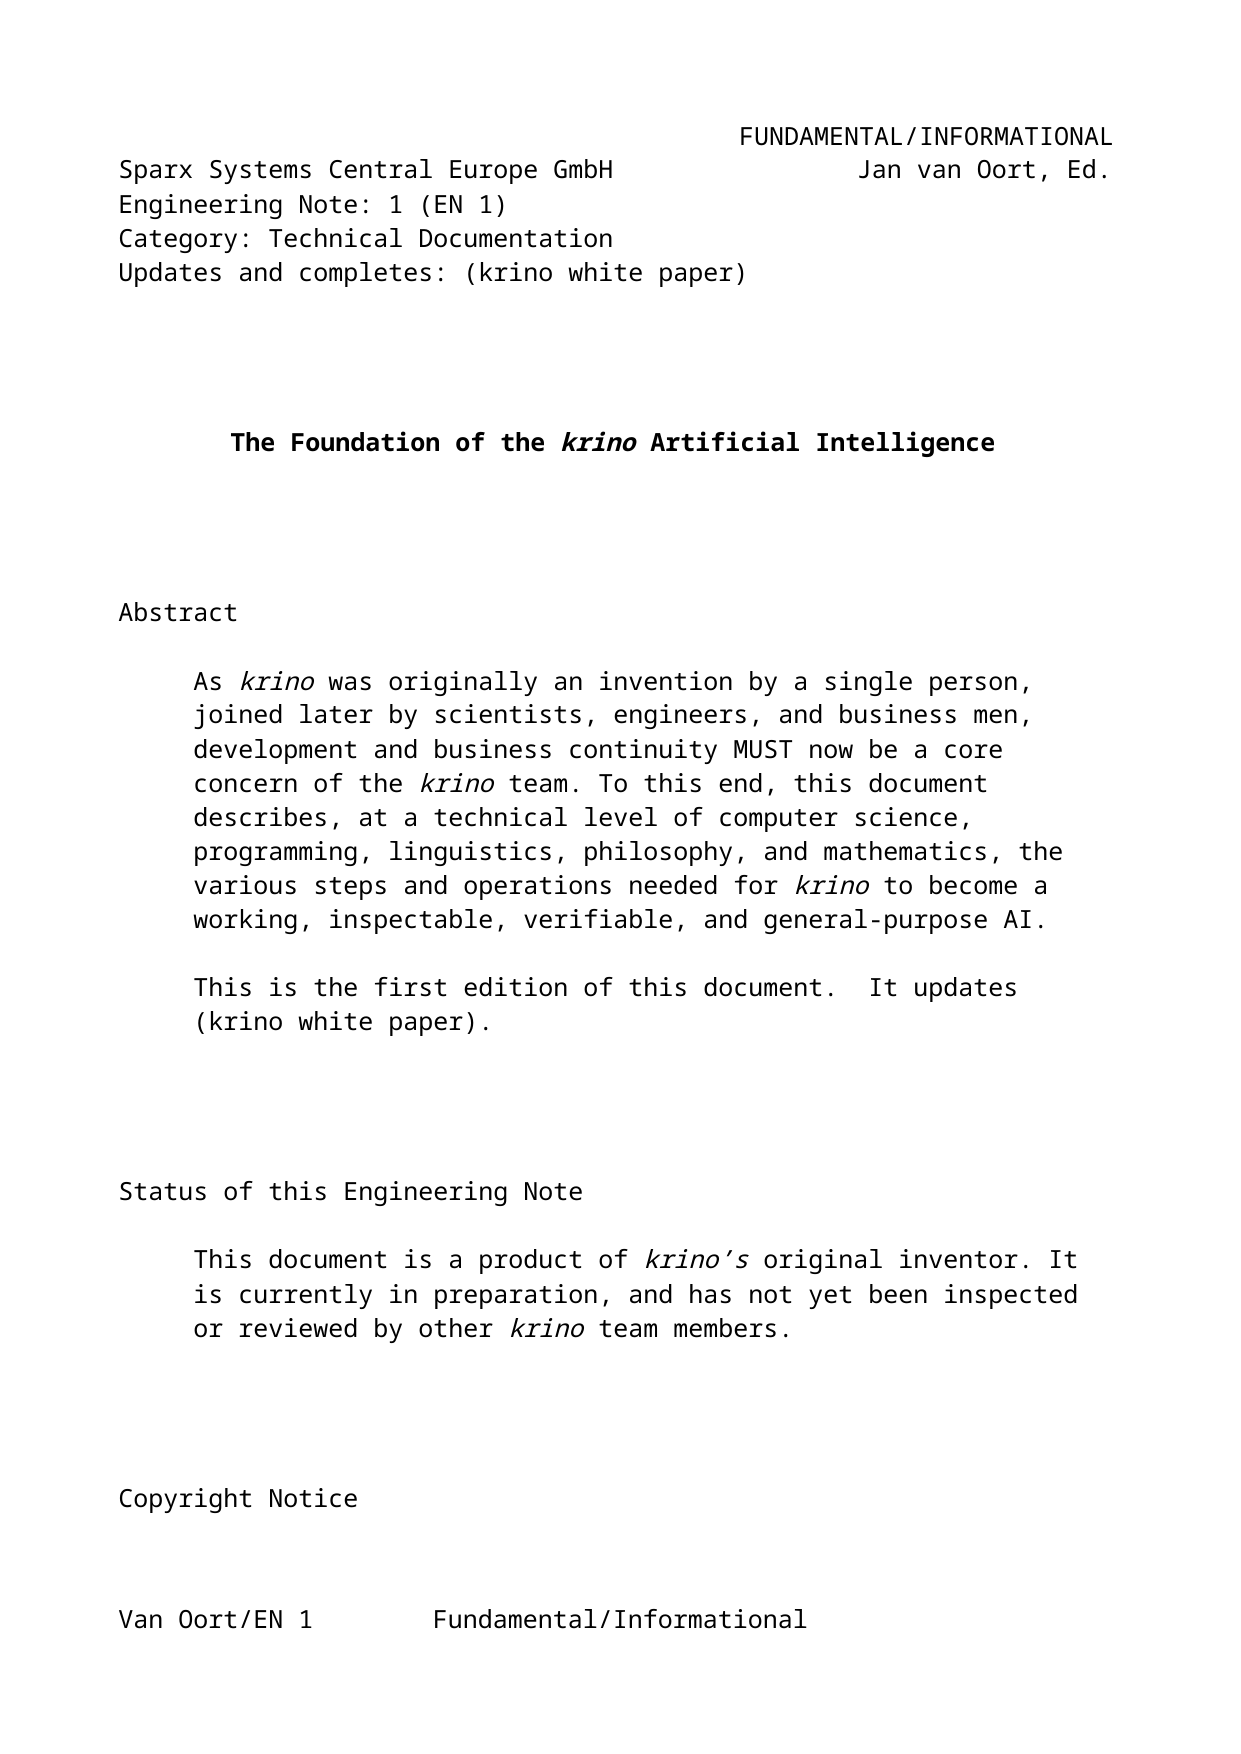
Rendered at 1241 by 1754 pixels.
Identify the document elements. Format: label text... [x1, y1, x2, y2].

text Copyright Notice [118, 1481, 1122, 1515]
text This document is a product of krino’s original inventor. It is currently in preparation, and has not yet been inspected or reviewed by other krino team members. [193, 1242, 1122, 1344]
text The Foundation of the krino Artificial Intelligence [118, 425, 1122, 459]
text Abstract [118, 595, 1122, 629]
text FUNDAMENTAL/INFORMATIONAL [118, 118, 1122, 152]
text Sparx Systems Central Europe GmbH Jan van Oort, Ed. [118, 152, 1122, 186]
text This is the first edition of this document. It updates (krino white paper). [193, 970, 1122, 1038]
text Engineering Note: 1 (EN 1) [118, 186, 1122, 220]
text Status of this Engineering Note [118, 1174, 1122, 1208]
text As krino was originally an invention by a single person, joined later by scientists, engineers, and business men, development and business continuity MUST now be a core concern of the krino team. To this end, this document describes, at a technical level of computer science, programming, linguistics, philosophy, and mathematics, the various steps and operations needed for krino to become a working, inspectable, verifiable, and general-purpose AI. [193, 663, 1122, 936]
text Updates and completes: (krino white paper) [118, 254, 1122, 288]
text Category: Technical Documentation [118, 220, 1122, 254]
